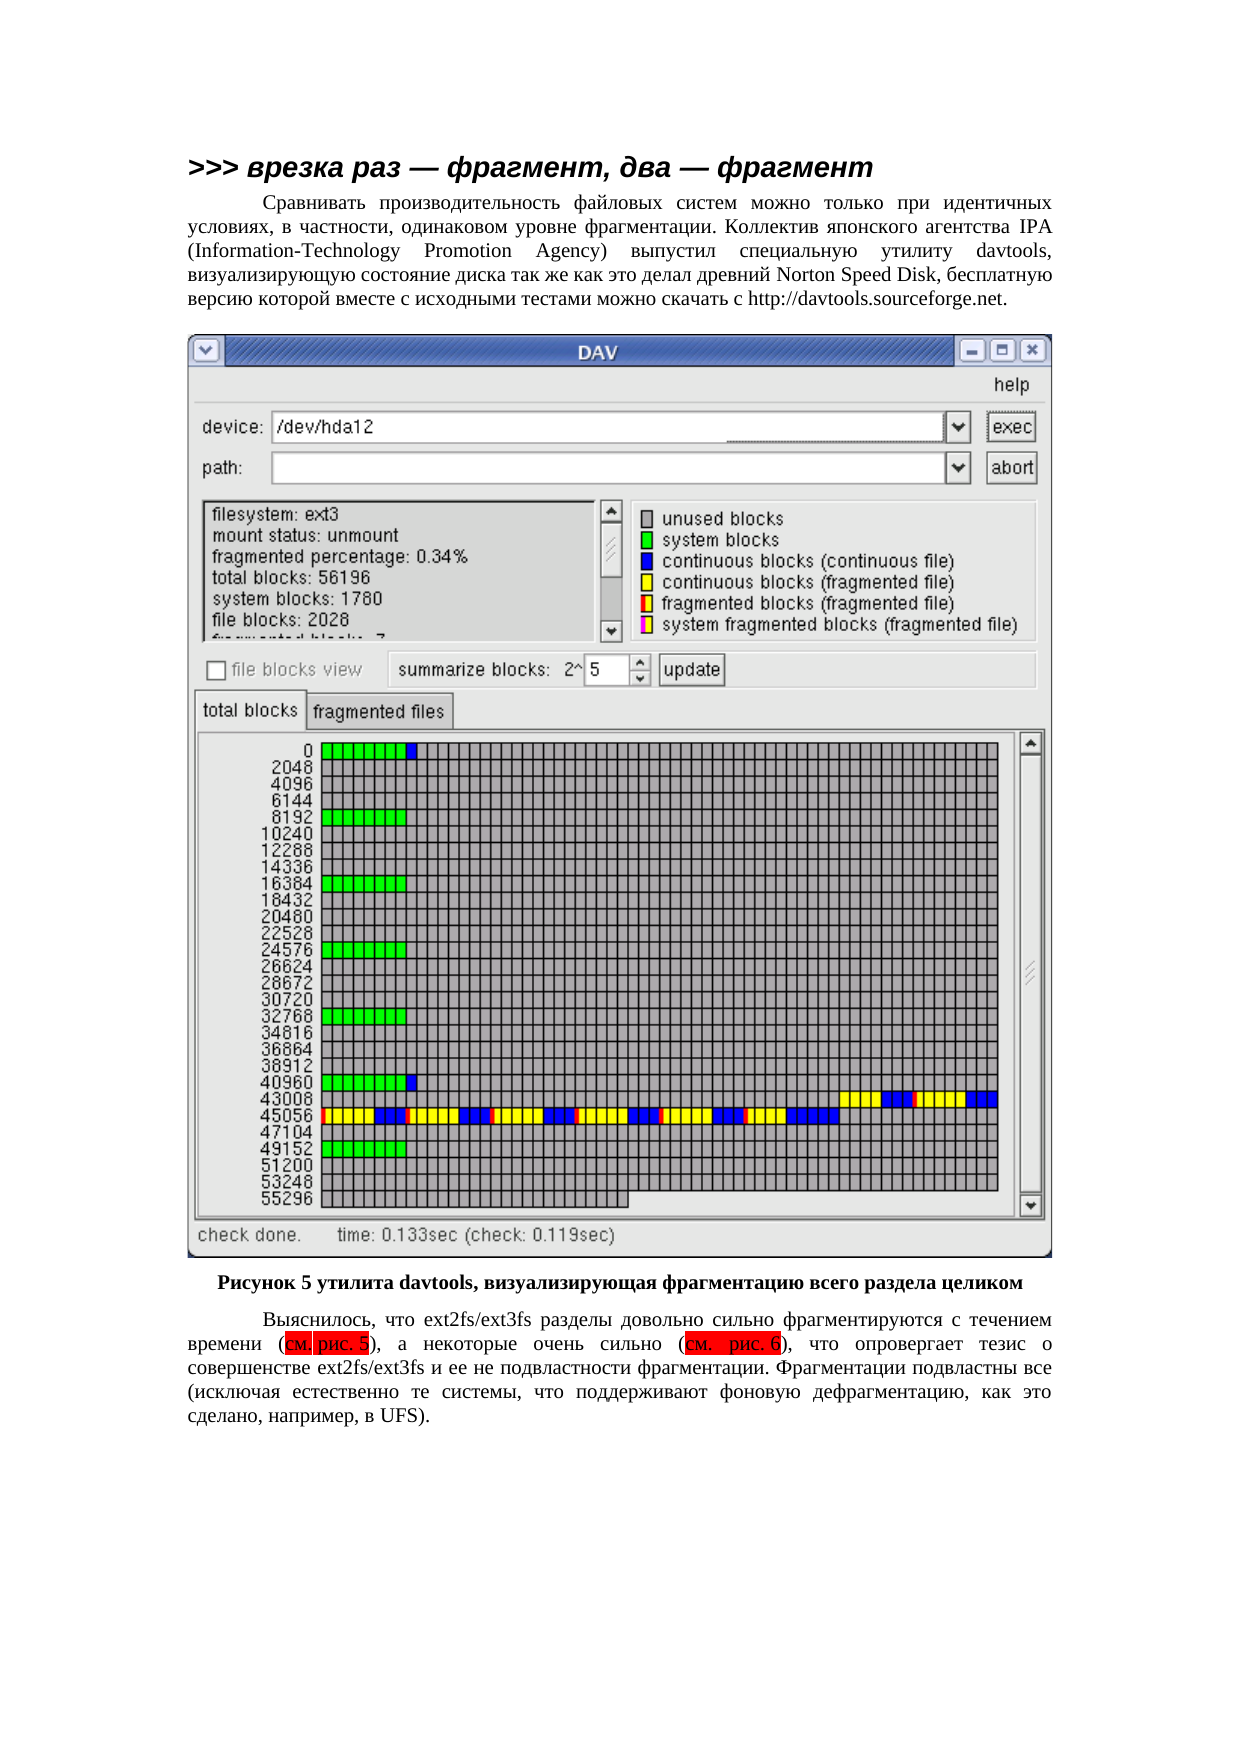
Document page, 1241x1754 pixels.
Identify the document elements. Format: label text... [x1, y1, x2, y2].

subtitle >>> врезка раз — фрагмент, два — фрагмент [187, 150, 1053, 183]
text Рисунок 5 утилита davtools, визуализирующая фрагментацию всего раздела целиком [187, 1270, 1053, 1294]
text Сравнивать производительность файловых систем можно только при идентичных условиях, в частности, одинаковом уровне фрагментации. Коллектив японского агентства IPA (Information-Technology Promotion Agency) выпустил специальную утилиту davtools, визуализирующую состояние диска так же как это делал древний Norton Speed Disk, бесплатную версию которой вместе с исходными тестами можно скачать с http://davtools.sourceforge.net. [187, 190, 1053, 310]
picture [187, 334, 1053, 1258]
text Выяснилось, что ext2fs/ext3fs разделы довольно сильно фрагментируются с течением времени (см. рис. 5), а некоторые очень сильно (см. рис. 6), что опровергает тезис о совершенстве ext2fs/ext3fs и ее не подвластности фрагментации. Фрагментации подвластны все (исключая естественно те системы, что поддерживают фоновую дефрагментацию, как это сделано, например, в UFS). [187, 1307, 1053, 1427]
